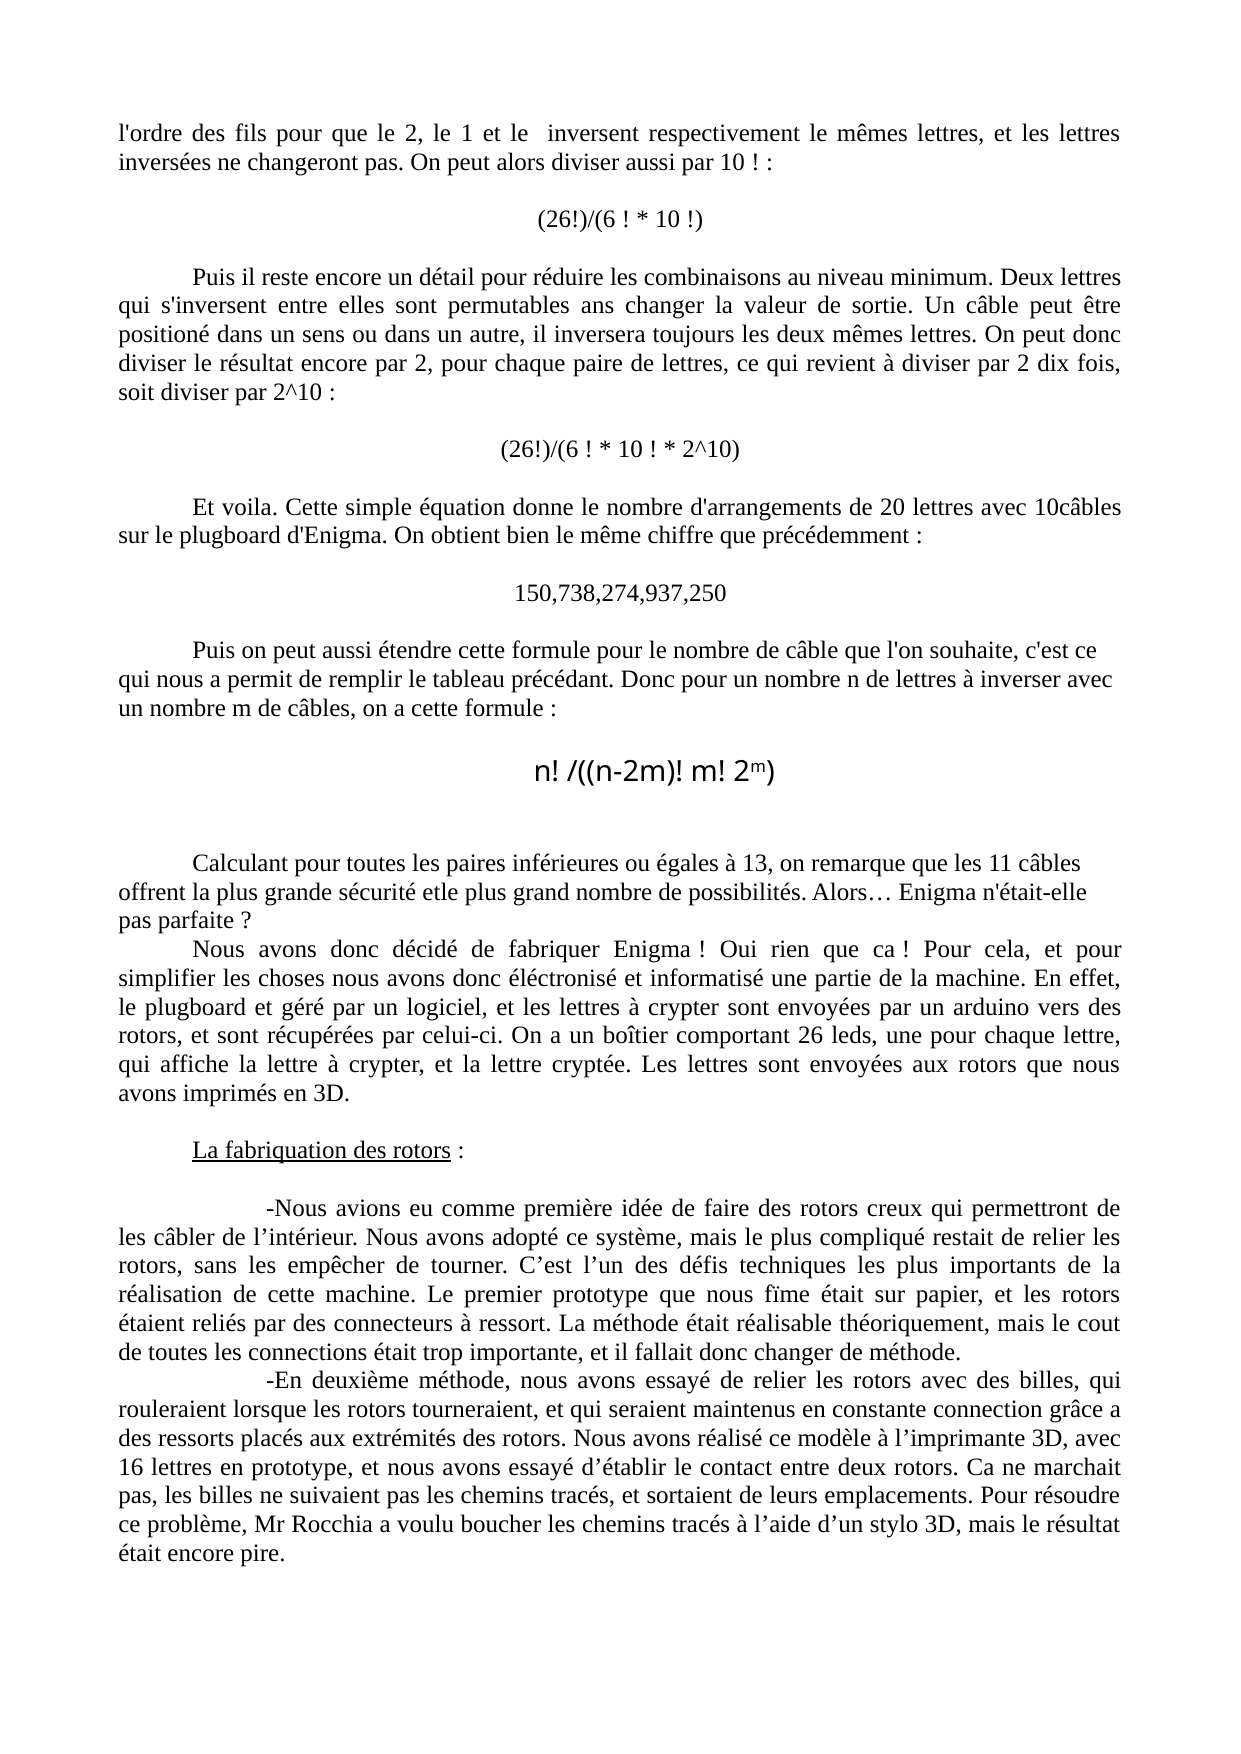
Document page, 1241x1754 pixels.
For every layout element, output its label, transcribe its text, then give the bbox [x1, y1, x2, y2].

text La fabriquation des rotors : [118, 1135, 1122, 1164]
text Et voila. Cette simple équation donne le nombre d'arrangements de 20 lettres avec 10câbles sur le plugboard d'Enigma. On obtient bien le même chiffre que précédemment : [118, 492, 1122, 549]
text Nous avons donc décidé de fabriquer Enigma ! Oui rien que ca ! Pour cela, et pour simplifier les choses nous avons donc éléctronisé et informatisé une partie de la machine. En effet, le plugboard et géré par un logiciel, et les lettres à crypter sont envoyées par un arduino vers des rotors, et sont récupérées par celui-ci. On a un boîtier comportant 26 leds, une pour chaque lettre, qui affiche la lettre à crypter, et la lettre cryptée. Les lettres sont envoyées aux rotors que nous avons imprimés en 3D. [118, 934, 1122, 1107]
text l'ordre des fils pour que le 2, le 1 et le inversent respectivement le mêmes lettres, et les lettres inversées ne changeront pas. On peut alors diviser aussi par 10 ! : [118, 118, 1122, 176]
text (26!)/(6 ! * 10 !) [118, 204, 1122, 233]
text -En deuxième méthode, nous avons essayé de relier les rotors avec des billes, qui rouleraient lorsque les rotors tourneraient, et qui seraient maintenus en constante connection grâce a des ressorts placés aux extrémités des rotors. Nous avons réalisé ce modèle à l’imprimante 3D, avec 16 lettres en prototype, et nous avons essayé d’établir le contact entre deux rotors. Ca ne marchait pas, les billes ne suivaient pas les chemins tracés, et sortaient de leurs emplacements. Pour résoudre ce problème, Mr Rocchia a voulu boucher les chemins tracés à l’aide d’un stylo 3D, mais le résultat était encore pire. [118, 1365, 1122, 1567]
text -Nous avions eu comme première idée de faire des rotors creux qui permettront de les câbler de l’intérieur. Nous avons adopté ce système, mais le plus compliqué restait de relier les rotors, sans les empêcher de tourner. C’est l’un des défis techniques les plus importants de la réalisation de cette machine. Le premier prototype que nous fïme était sur papier, et les rotors étaient reliés par des connecteurs à ressort. La méthode était réalisable théoriquement, mais le cout de toutes les connections était trop importante, et il fallait donc changer de méthode. [118, 1193, 1122, 1365]
text Calculant pour toutes les paires inférieures ou égales à 13, on remarque que les 11 câbles offrent la plus grande sécurité etle plus grand nombre de possibilités. Alors… Enigma n'était-elle pas parfaite ? [118, 848, 1122, 934]
text (26!)/(6 ! * 10 ! * 2^10) [118, 434, 1122, 463]
text Puis on peut aussi étendre cette formule pour le nombre de câble que l'on souhaite, c'est ce qui nous a permit de remplir le tableau précédant. Donc pour un nombre n de lettres à inverser avec un nombre m de câbles, on a cette formule : [118, 636, 1122, 722]
text 150,738,274,937,250 [118, 578, 1122, 607]
text n! /((n-2m)! m! 2m) [118, 751, 1122, 790]
text Puis il reste encore un détail pour réduire les combinaisons au niveau minimum. Deux lettres qui s'inversent entre elles sont permutables ans changer la valeur de sortie. Un câble peut être positioné dans un sens ou dans un autre, il inversera toujours les deux mêmes lettres. On peut donc diviser le résultat encore par 2, pour chaque paire de lettres, ce qui revient à diviser par 2 dix fois, soit diviser par 2^10 : [118, 262, 1122, 406]
